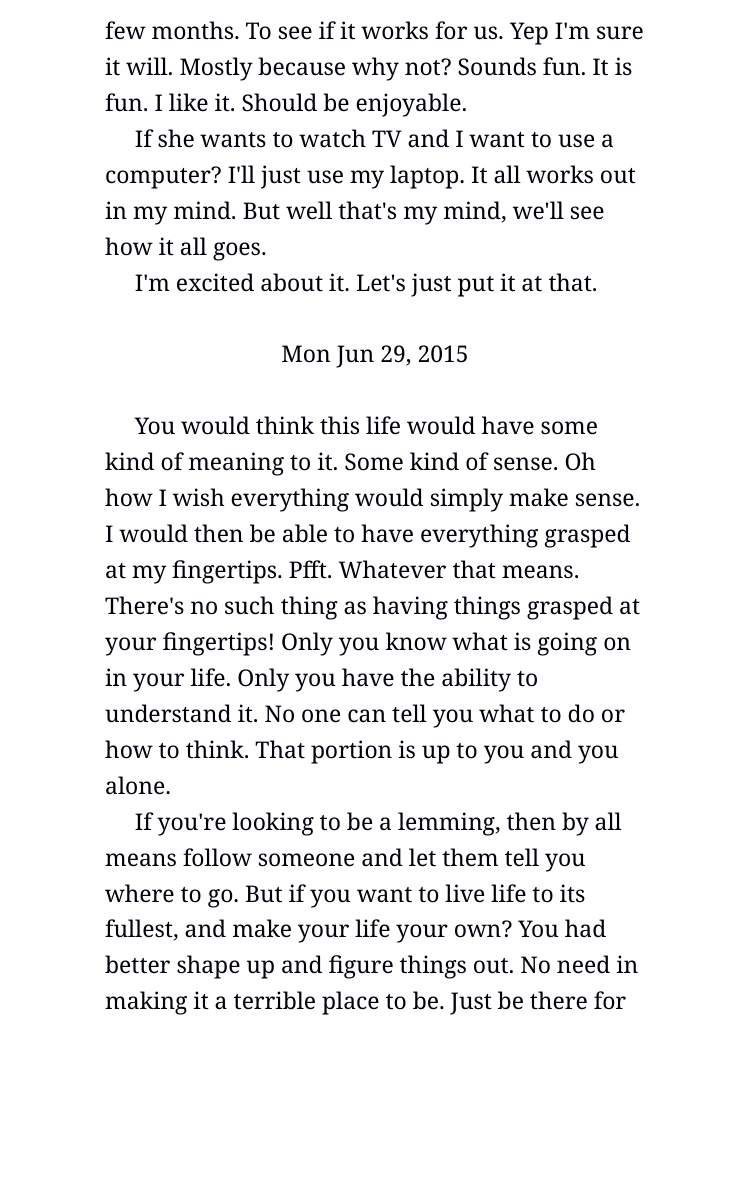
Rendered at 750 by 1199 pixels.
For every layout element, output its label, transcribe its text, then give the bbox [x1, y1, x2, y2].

text few months. To see if it works for us. Yep I'm sure it will. Mostly because why not? Sounds fun. It is fun. I like it. Should be enjoyable. [105, 15, 645, 118]
text Mon Jun 29, 2015 [105, 338, 645, 370]
text If she wants to watch TV and I want to use a computer? I'll just use my laptop. It all works out in my mind. But well that's my mind, we'll see how it all goes. [105, 123, 645, 262]
text I'm excited about it. Let's just put it at that. [105, 267, 645, 298]
text If you're looking to be a lemming, then by all means follow someone and let them tell you where to go. But if you want to live life to its fullest, and make your life your own? You had better shape up and figure things out. No need in making it a terrible place to be. Just be there for [105, 806, 645, 1017]
text You would think this life would have some kind of meaning to it. Some kind of sense. Oh how I wish everything would simply make sense. I would then be able to have everything grasped at my fingertips. Pfft. Whatever that means. There's no such thing as having things grasped at your fingertips! Only you know what is going on in your life. Only you have the ability to understand it. No one can tell you what to do or how to think. That portion is up to you and you alone. [105, 410, 645, 801]
